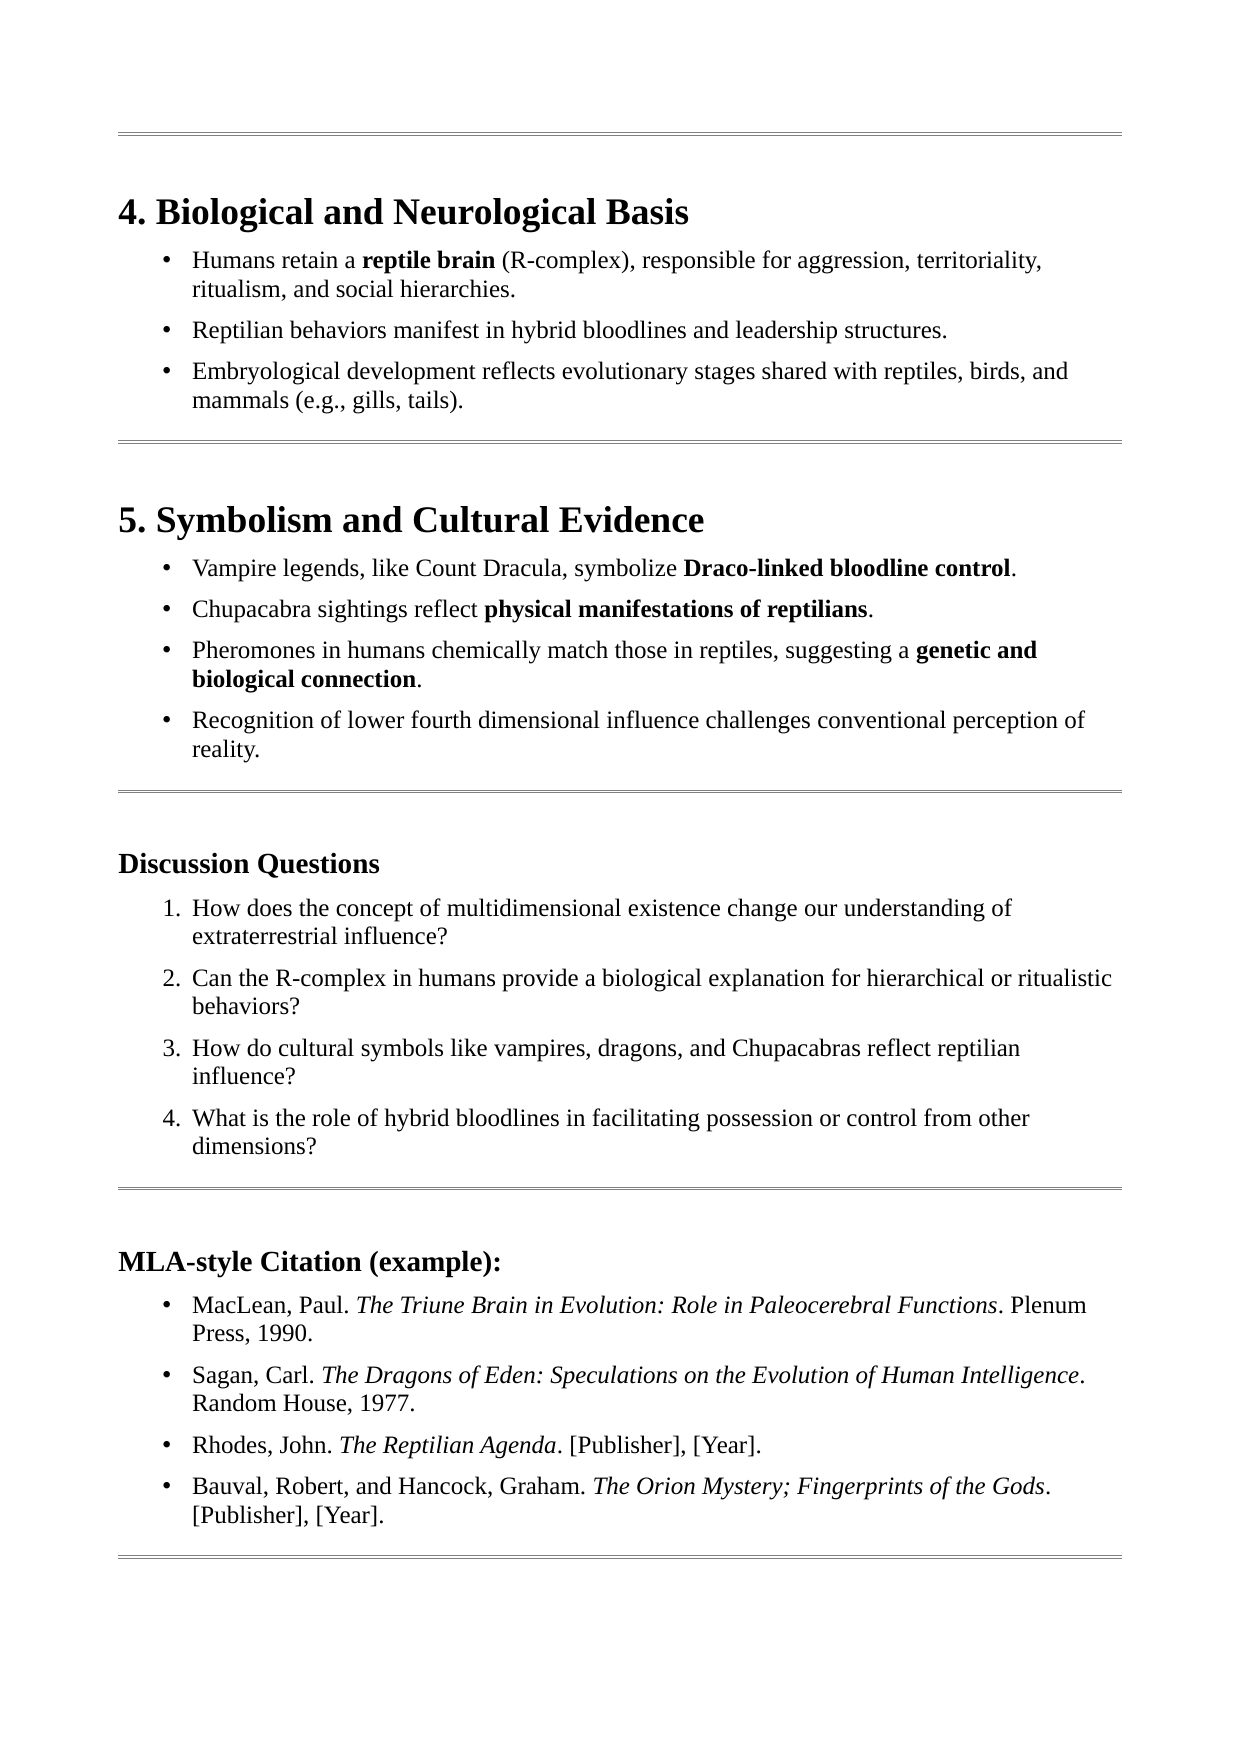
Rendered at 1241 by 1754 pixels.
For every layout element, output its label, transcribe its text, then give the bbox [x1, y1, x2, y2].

subtitle 4. Biological and Neurological Basis [118, 189, 1122, 232]
list What is the role of hybrid bloodlines in facilitating possession or control from other dimensions? [162, 1103, 1122, 1160]
list Chupacabra sightings reflect physical manifestations of reptilians. [162, 594, 1122, 623]
list Sagan, Carl. The Dragons of Eden: Speculations on the Evolution of Human Intelligence. Random House, 1977. [162, 1360, 1122, 1417]
list Rhodes, John. The Reptilian Agenda. [Publisher], [Year]. [162, 1430, 1122, 1458]
list How does the concept of multidimensional existence change our understanding of extraterrestrial influence? [162, 893, 1122, 950]
list Pheromones in humans chemically match those in reptiles, suggesting a genetic and biological connection. [162, 635, 1122, 693]
list Can the R-complex in humans provide a biological explanation for hierarchical or ritualistic behaviors? [162, 963, 1122, 1020]
list Bauval, Robert, and Hancock, Graham. The Orion Mystery; Fingerprints of the Gods. [Publisher], [Year]. [162, 1471, 1122, 1528]
list Vampire legends, like Count Dracula, symbolize Draco-linked bloodline control. [162, 553, 1122, 582]
list MacLean, Paul. The Triune Brain in Evolution: Role in Paleocerebral Functions. Plenum Press, 1990. [162, 1290, 1122, 1347]
list Reptilian behaviors manifest in hybrid bloodlines and leadership structures. [162, 315, 1122, 344]
subtitle MLA-style Citation (example): [118, 1244, 1122, 1277]
list Humans retain a reptile brain (R-complex), responsible for aggression, territoriality, ritualism, and social hierarchies. [162, 245, 1122, 302]
subtitle 5. Symbolism and Cultural Evidence [118, 497, 1122, 540]
subtitle Discussion Questions [118, 847, 1122, 880]
list Recognition of lower fourth dimensional influence challenges conventional perception of reality. [162, 705, 1122, 763]
list How do cultural symbols like vampires, dragons, and Chupacabras reflect reptilian influence? [162, 1033, 1122, 1090]
list Embryological development reflects evolutionary stages shared with reptiles, birds, and mammals (e.g., gills, tails). [162, 356, 1122, 414]
